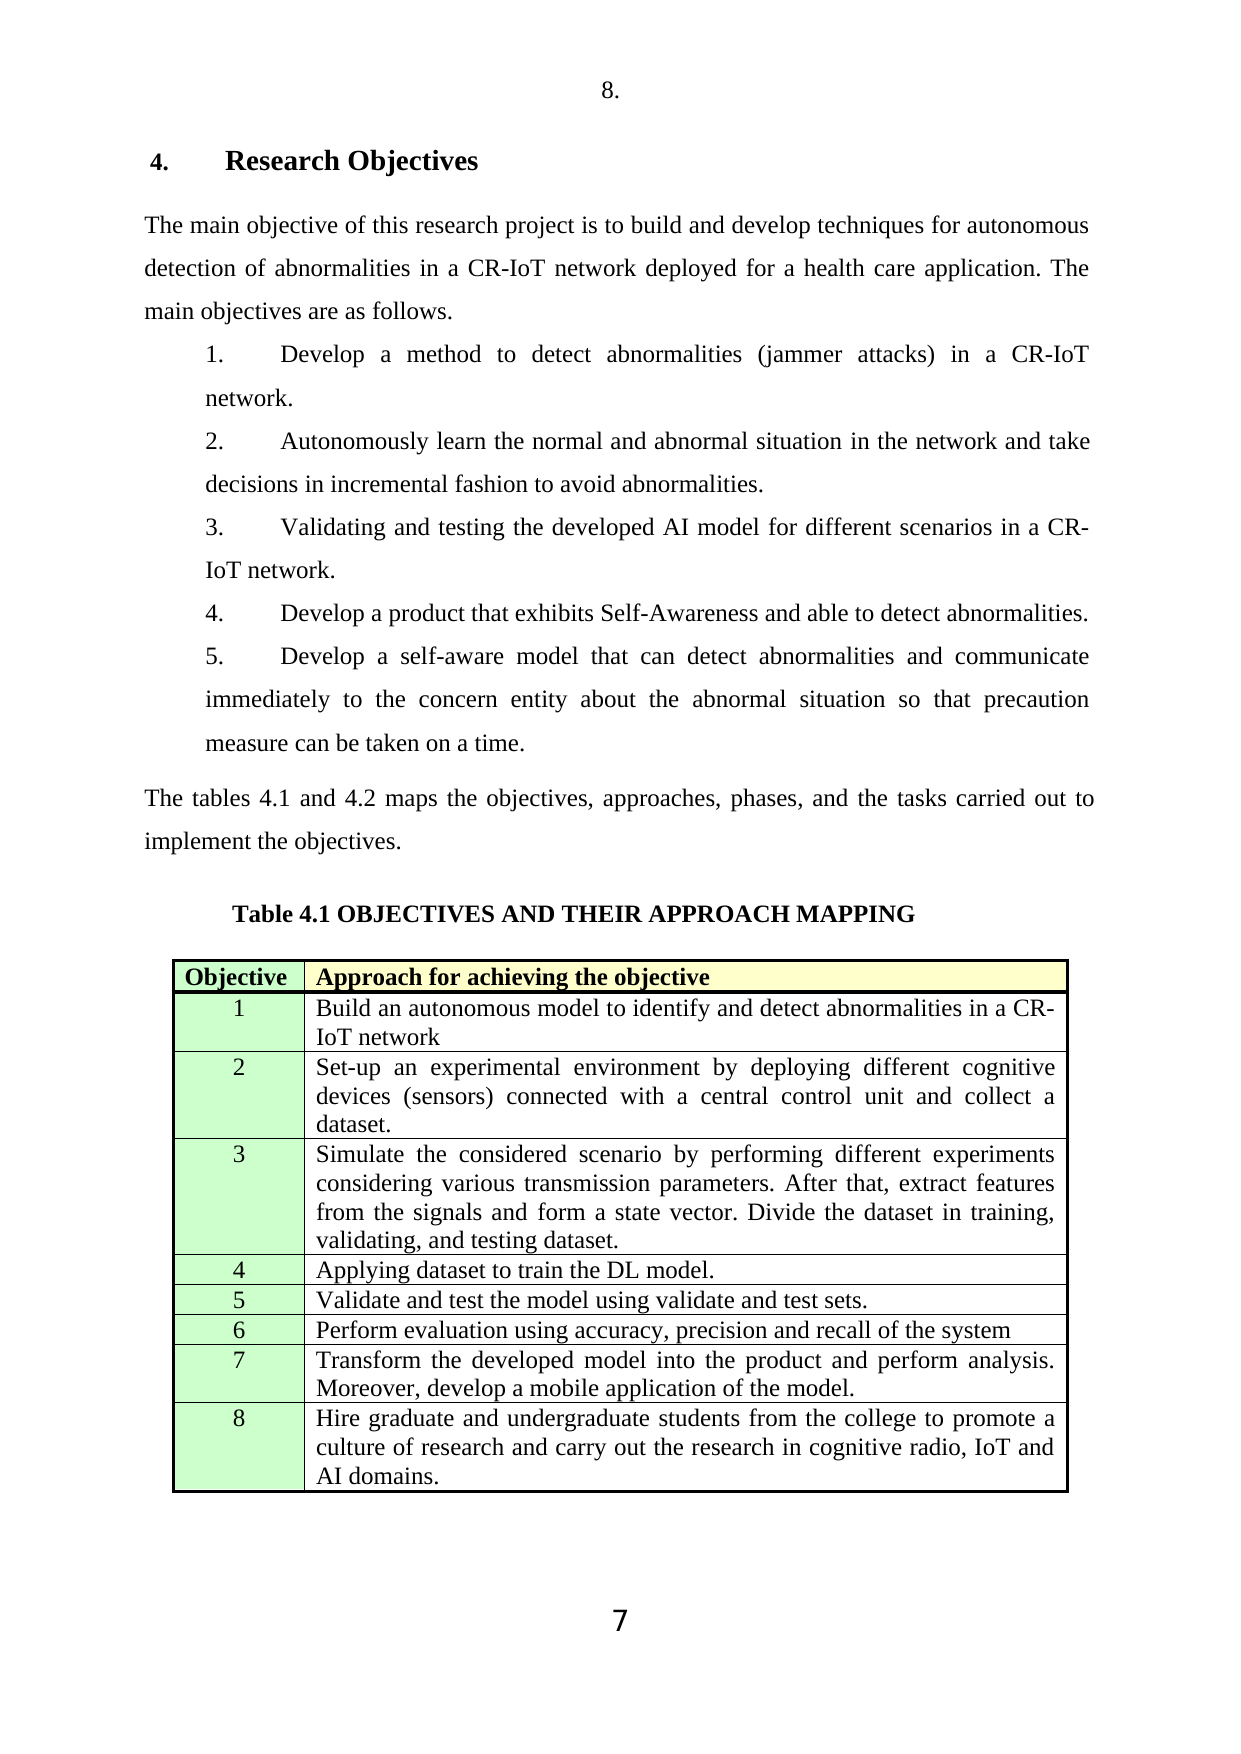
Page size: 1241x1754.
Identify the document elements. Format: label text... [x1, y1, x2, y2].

text The main objective of this research project is to build and develop techniques for autonomous detection of abnormalities in a CR-IoT network deployed for a health care application. The main objectives are as follows. [144, 210, 1090, 325]
table_cell 7 [175, 1345, 304, 1402]
table_cell 2 [175, 1052, 304, 1138]
list Develop a method to detect abnormalities (jammer attacks) in a CR-IoT network. [205, 339, 1090, 411]
table_cell Set-up an experimental environment by deploying different cognitive devices (sensors) connected with a central control unit and collect a dataset. [305, 1052, 1066, 1138]
list Validating and testing the developed AI model for different scenarios in a CR-IoT network. [205, 512, 1090, 584]
table_header Approach for achieving the objective [305, 962, 1066, 990]
list Develop a product that exhibits Self-Awareness and able to detect abnormalities. [205, 598, 1090, 627]
list Develop a self-aware model that can detect abnormalities and communicate immediately to the concern entity about the abnormal situation so that precaution measure can be taken on a time. [205, 641, 1090, 756]
table_cell Perform evaluation using accuracy, precision and recall of the system [305, 1315, 1066, 1344]
table_cell Simulate the considered scenario by performing different experiments considering various transmission parameters. After that, extract features from the signals and form a state vector. Divide the dataset in training, validating, and testing dataset. [305, 1139, 1066, 1254]
table_cell 1 [175, 994, 304, 1051]
table_cell Transform the developed model into the product and perform analysis. Moreover, develop a mobile application of the model. [305, 1345, 1066, 1402]
table_cell 3 [175, 1139, 304, 1254]
list The tables 4.1 and 4.2 maps the objectives, approaches, phases, and the tasks carried out to implement the objectives. [144, 783, 1096, 855]
table_header Objective [175, 962, 304, 990]
list Autonomously learn the normal and abnormal situation in the network and take decisions in incremental fashion to avoid abnormalities. [205, 426, 1090, 498]
list Research Objectives [150, 143, 1031, 177]
table_cell 6 [175, 1315, 304, 1344]
list Table 4.1 OBJECTIVES AND THEIR APPROACH MAPPING [232, 899, 1031, 927]
table_cell 8 [175, 1403, 304, 1489]
table_cell Applying dataset to train the DL model. [305, 1255, 1066, 1284]
table_cell Validate and test the model using validate and test sets. [305, 1285, 1066, 1314]
table_cell 5 [175, 1285, 304, 1314]
table_cell Hire graduate and undergraduate students from the college to promote a culture of research and carry out the research in cognitive radio, IoT and AI domains. [305, 1403, 1066, 1489]
table_cell Build an autonomous model to identify and detect abnormalities in a CR-IoT network [305, 994, 1066, 1051]
table_cell 4 [175, 1255, 304, 1284]
